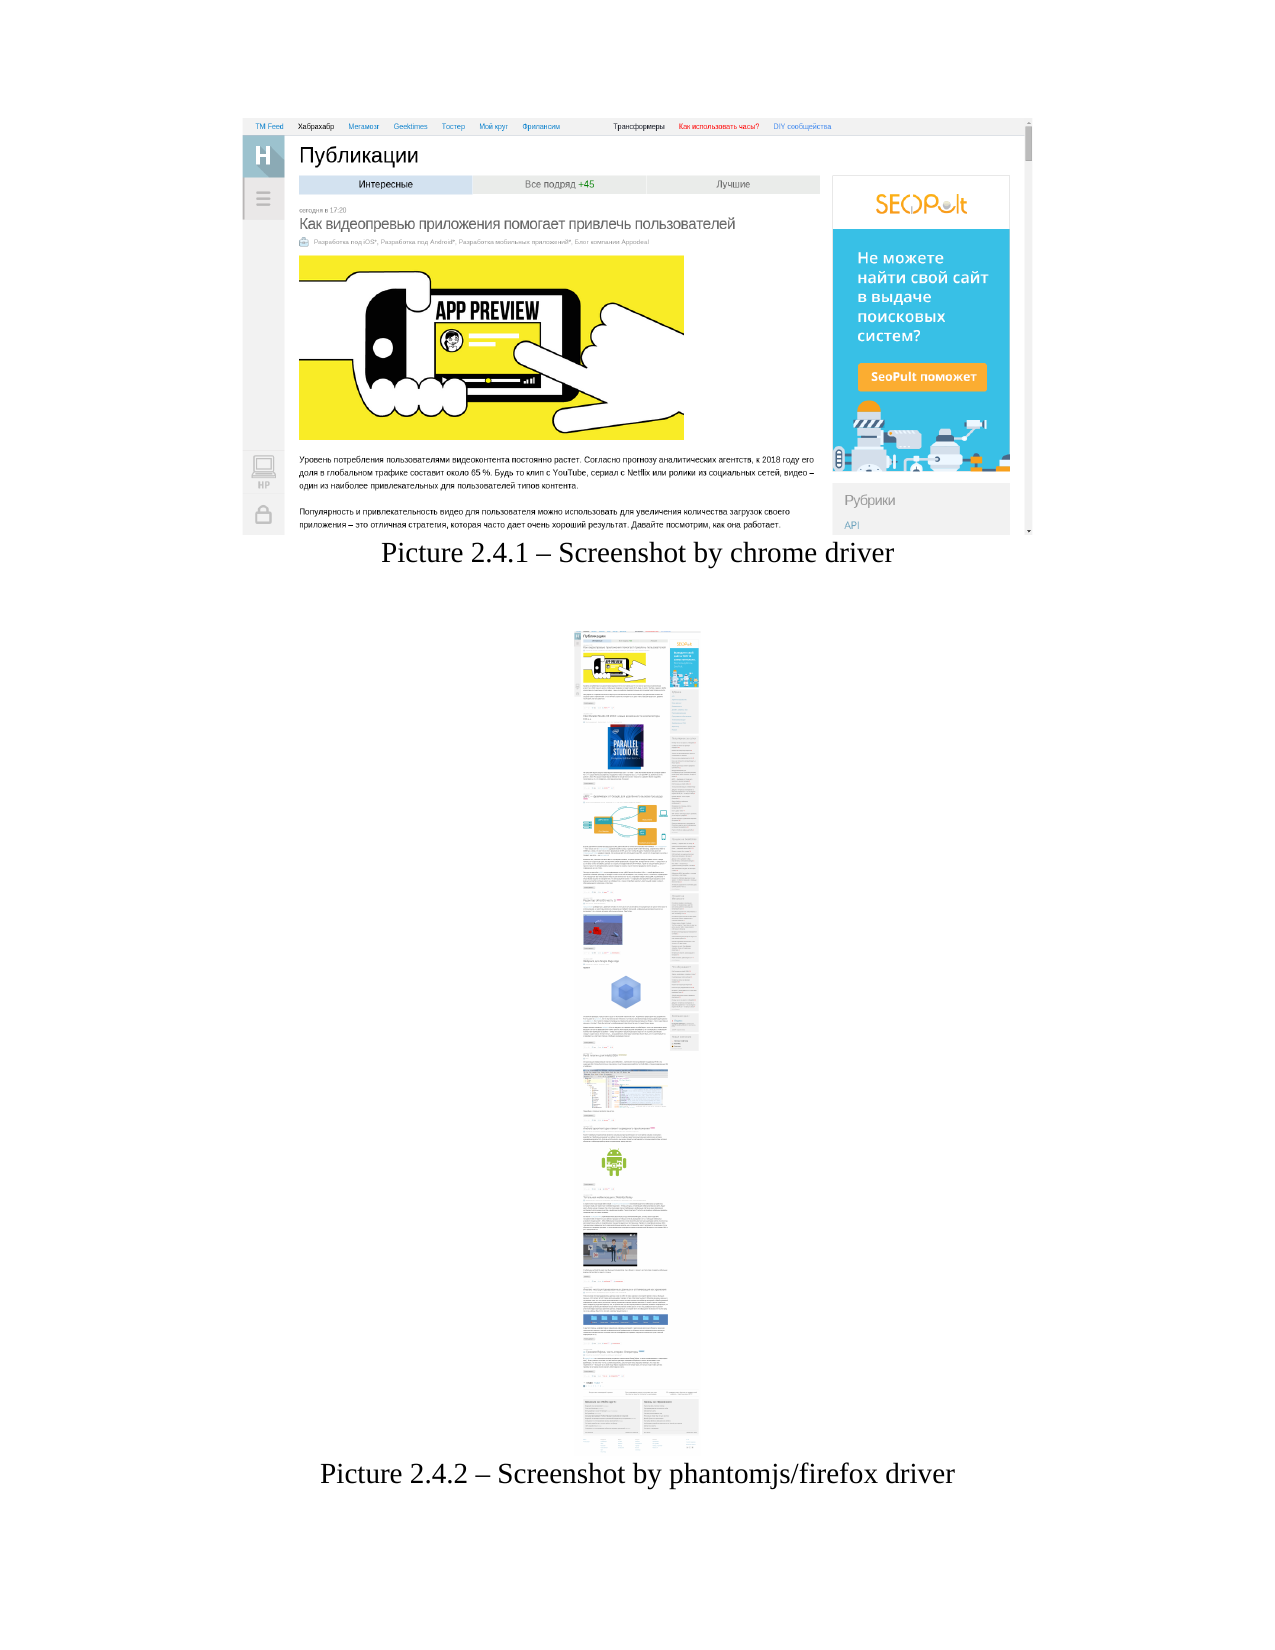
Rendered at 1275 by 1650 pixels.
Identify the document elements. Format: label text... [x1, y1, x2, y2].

text Picture 2.4.2 – Screenshot by phantomjs/firefox driver [118, 631, 1157, 1489]
text Picture 2.4.1 – Screenshot by chrome driver [118, 118, 1157, 568]
picture [242, 118, 1033, 535]
picture [574, 631, 701, 1456]
